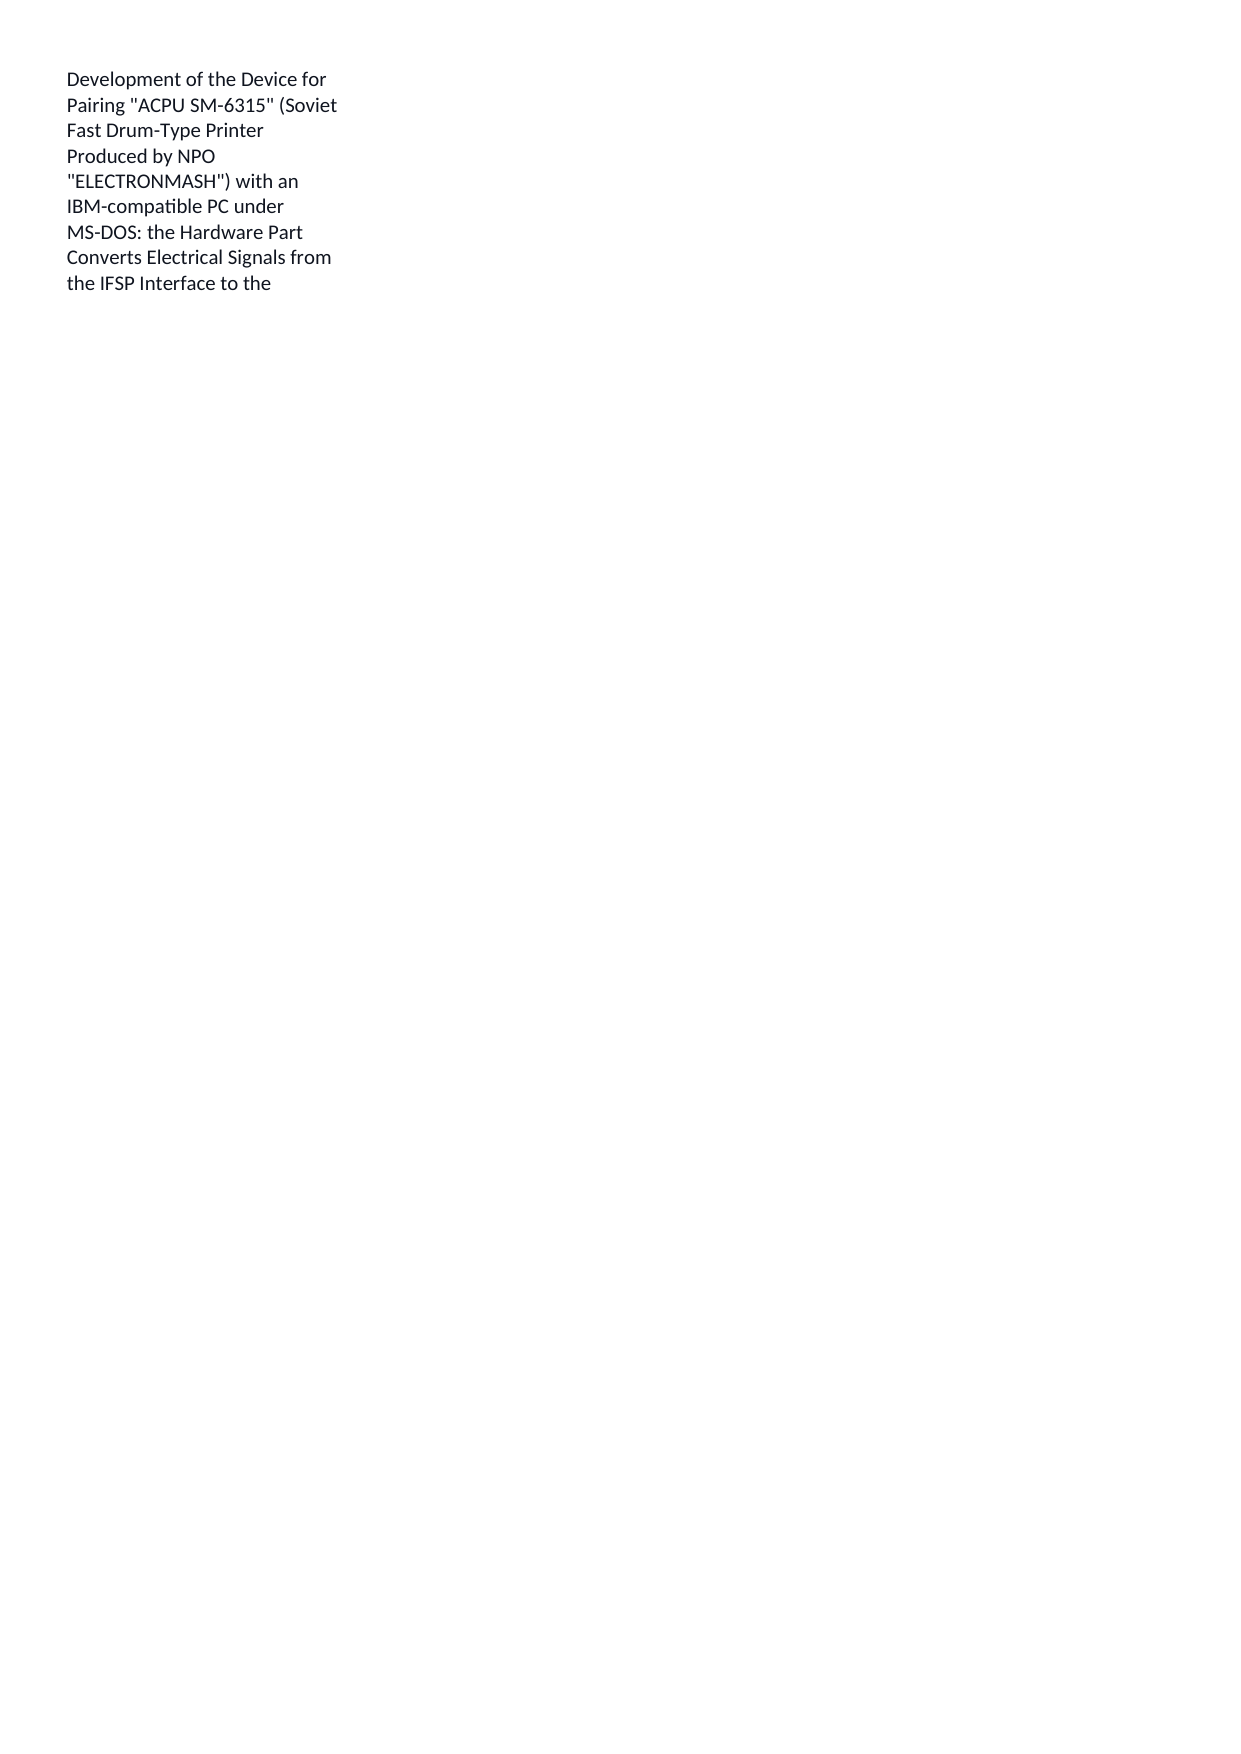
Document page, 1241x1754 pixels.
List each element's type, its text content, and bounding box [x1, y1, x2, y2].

text Development of the Device for Pairing "ACPU SM-6315" (Soviet Fast Drum-Type Printer Produced by NPO "ELECTRONMASH") with an IBM-compatible PC under MS‑DOS: the Hardware Part Converts Electrical Signals from the IFSP Interface to the [67, 67, 342, 295]
